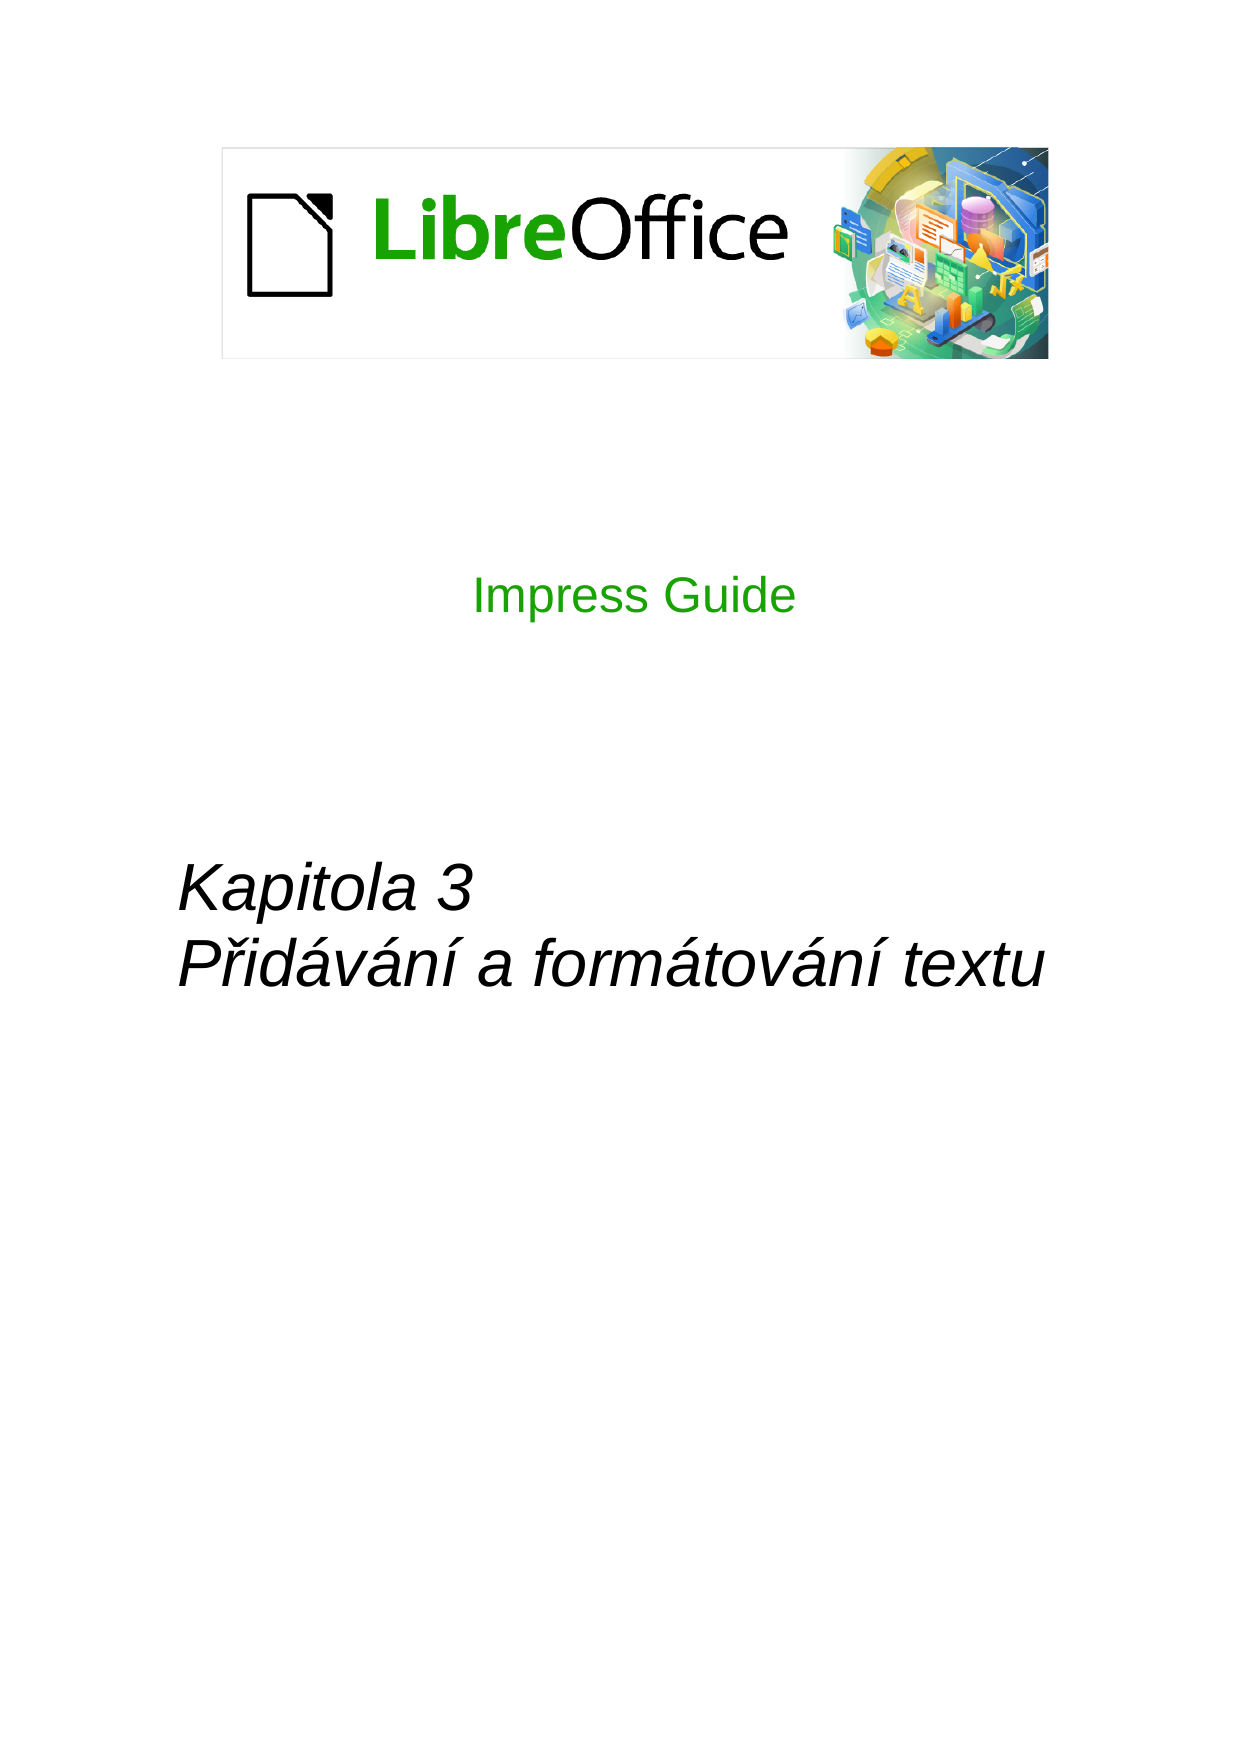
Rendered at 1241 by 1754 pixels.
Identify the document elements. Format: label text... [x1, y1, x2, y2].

title Kapitola 3 Přidávání a formátování textu [177, 848, 1093, 1000]
picture [221, 147, 1049, 359]
text Průvodce programem Impress [177, 566, 1093, 623]
